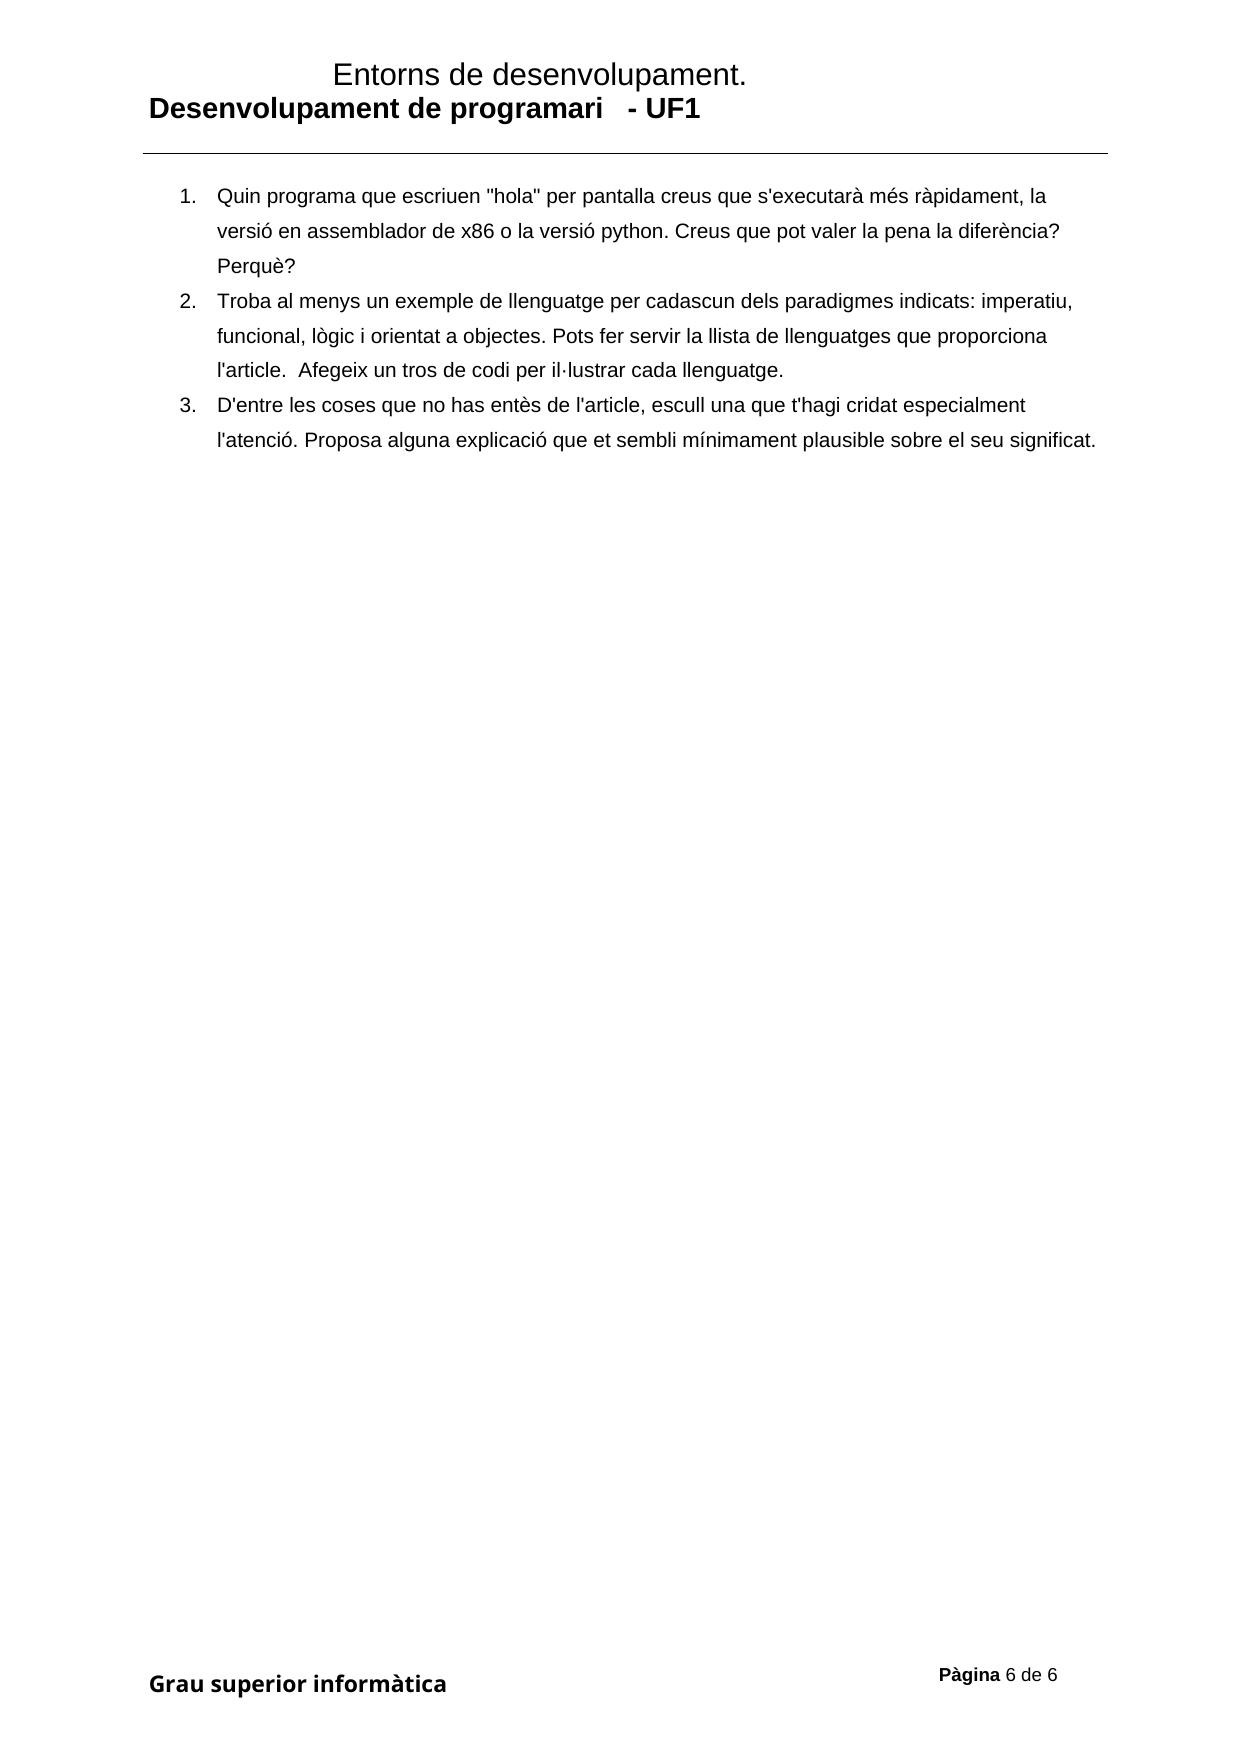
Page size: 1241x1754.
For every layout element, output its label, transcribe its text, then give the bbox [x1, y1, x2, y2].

list Troba al menys un exemple de llenguatge per cadascun dels paradigmes indicats: imperatiu, funcional, lògic i orientat a objectes. Pots fer servir la llista de llenguatges que proporciona l'article. Afegeix un tros de codi per il·lustrar cada llenguatge. [179, 289, 1107, 382]
list D'entre les coses que no has entès de l'article, escull una que t'hagi cridat especialment l'atenció. Proposa alguna explicació que et sembli mínimament plausible sobre el seu significat. [179, 394, 1107, 452]
list Quin programa que escriuen "hola" per pantalla creus que s'executarà més ràpidament, la versió en assemblador de x86 o la versió python. Creus que pot valer la pena la diferència? Perquè? [179, 185, 1107, 278]
